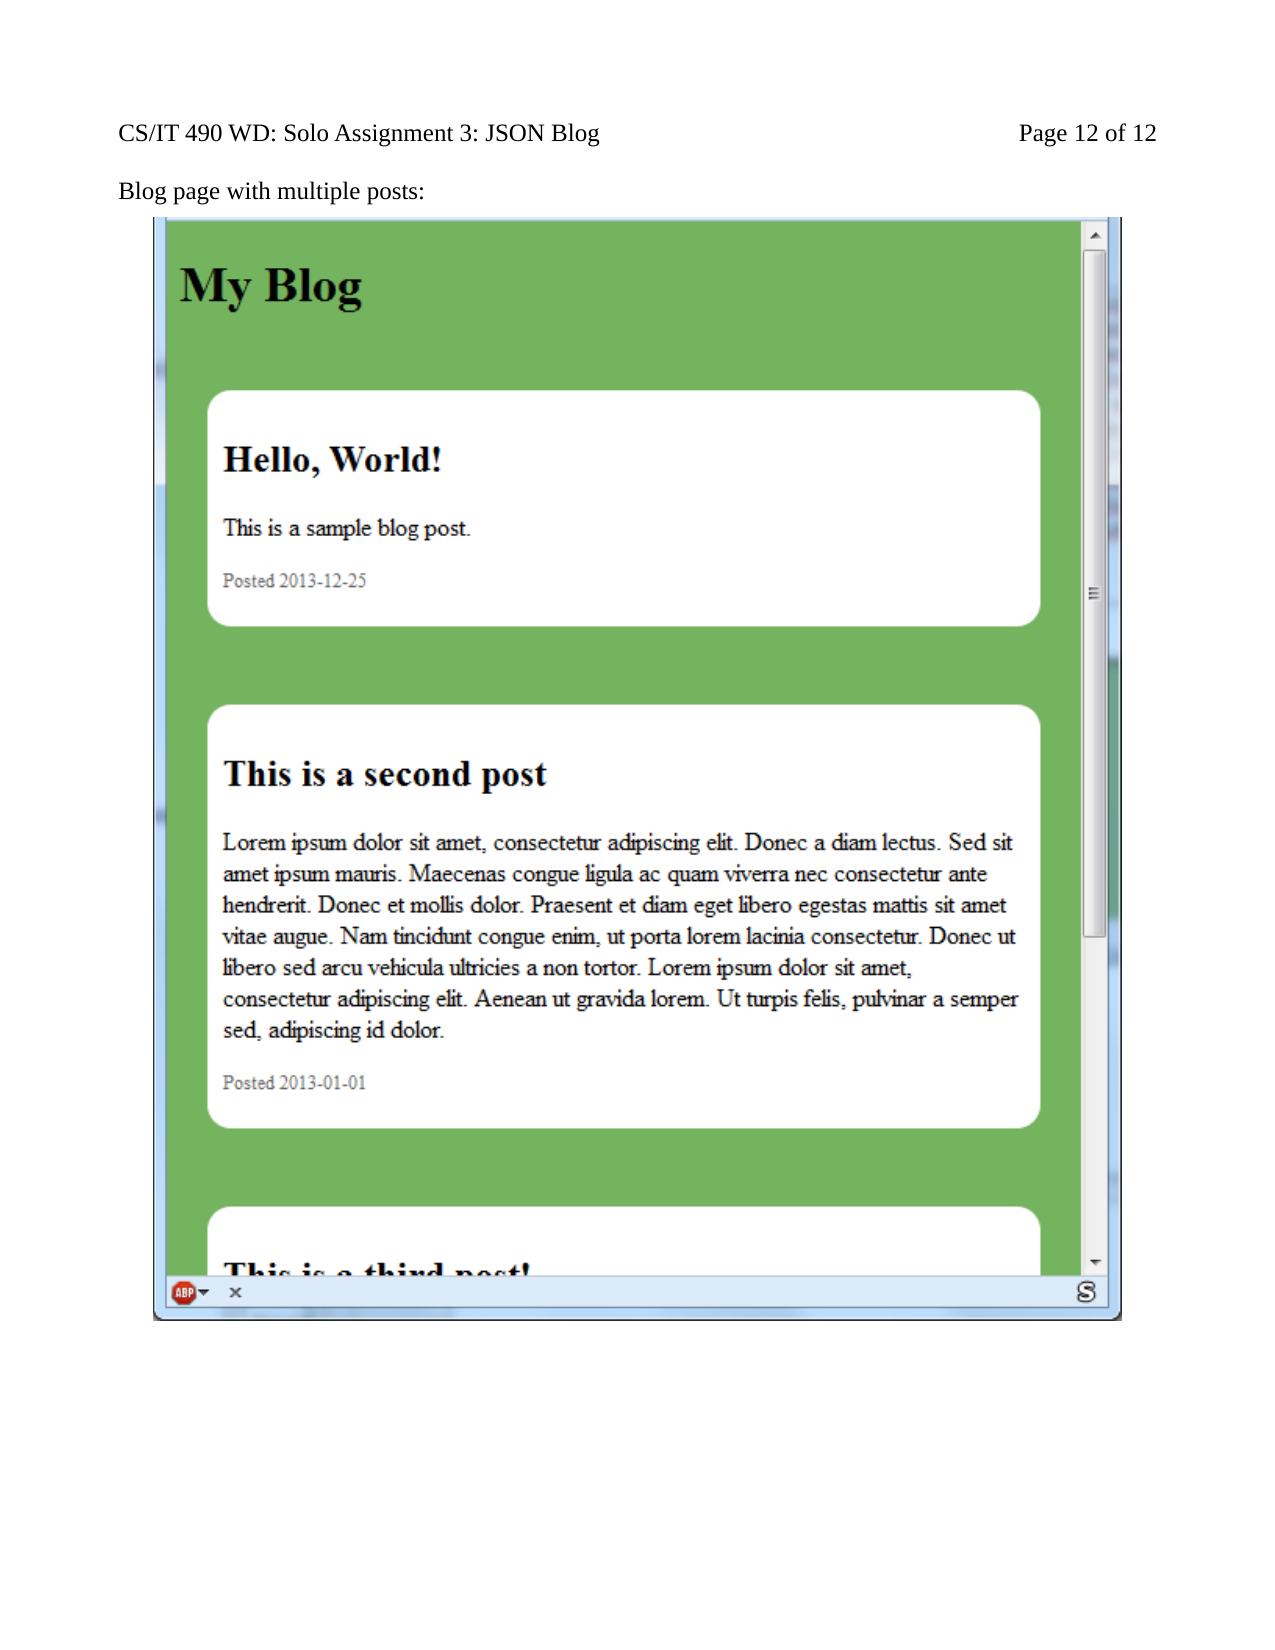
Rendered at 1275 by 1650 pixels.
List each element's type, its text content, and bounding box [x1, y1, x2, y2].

picture [153, 217, 1122, 1321]
text Blog page with multiple posts: [118, 176, 1157, 205]
